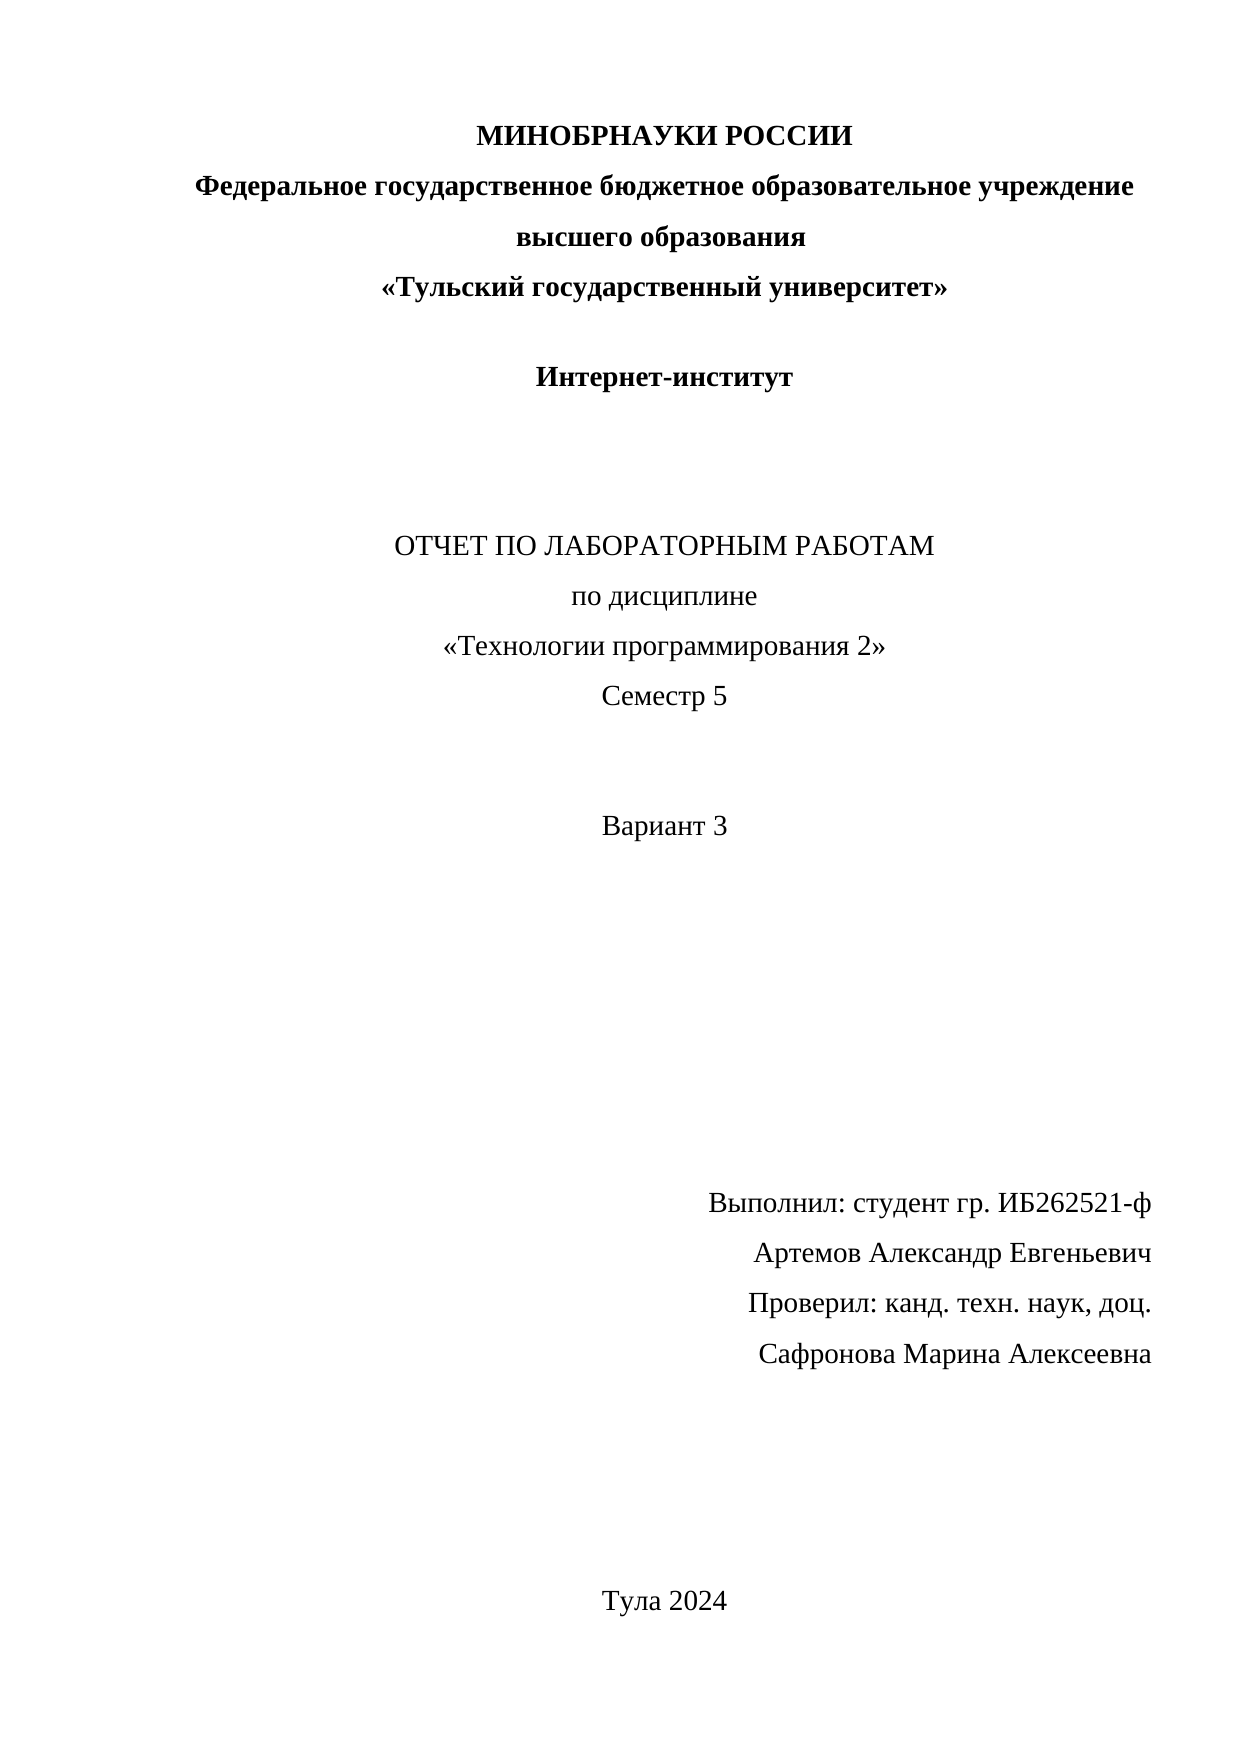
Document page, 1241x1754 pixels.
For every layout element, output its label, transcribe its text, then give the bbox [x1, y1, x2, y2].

text Вариант 3 [177, 808, 1152, 841]
text «Технологии программирования 2» [177, 628, 1152, 662]
text Федеральное государственное бюджетное образовательное учреждение высшего образования «Тульский государственный университет» [177, 168, 1152, 303]
text по дисциплине [177, 578, 1152, 611]
text Выполнил: студент гр. ИБ262521-ф [177, 1185, 1152, 1218]
text Проверил: канд. техн. наук, доц. [177, 1285, 1152, 1319]
text ОТЧЕТ ПО ЛАБОРАТОРНЫМ РАБОТАМ [177, 528, 1152, 561]
text Семестр 5 [177, 678, 1152, 712]
text Артемов Александр Евгеньевич [177, 1235, 1152, 1269]
text Сафронова Марина Алексеевна [177, 1336, 1152, 1369]
text Интернет-институт [177, 359, 1152, 392]
text Тула 2024 [177, 1583, 1152, 1617]
text МИНОБРНАУКИ РОССИИ [177, 118, 1152, 152]
